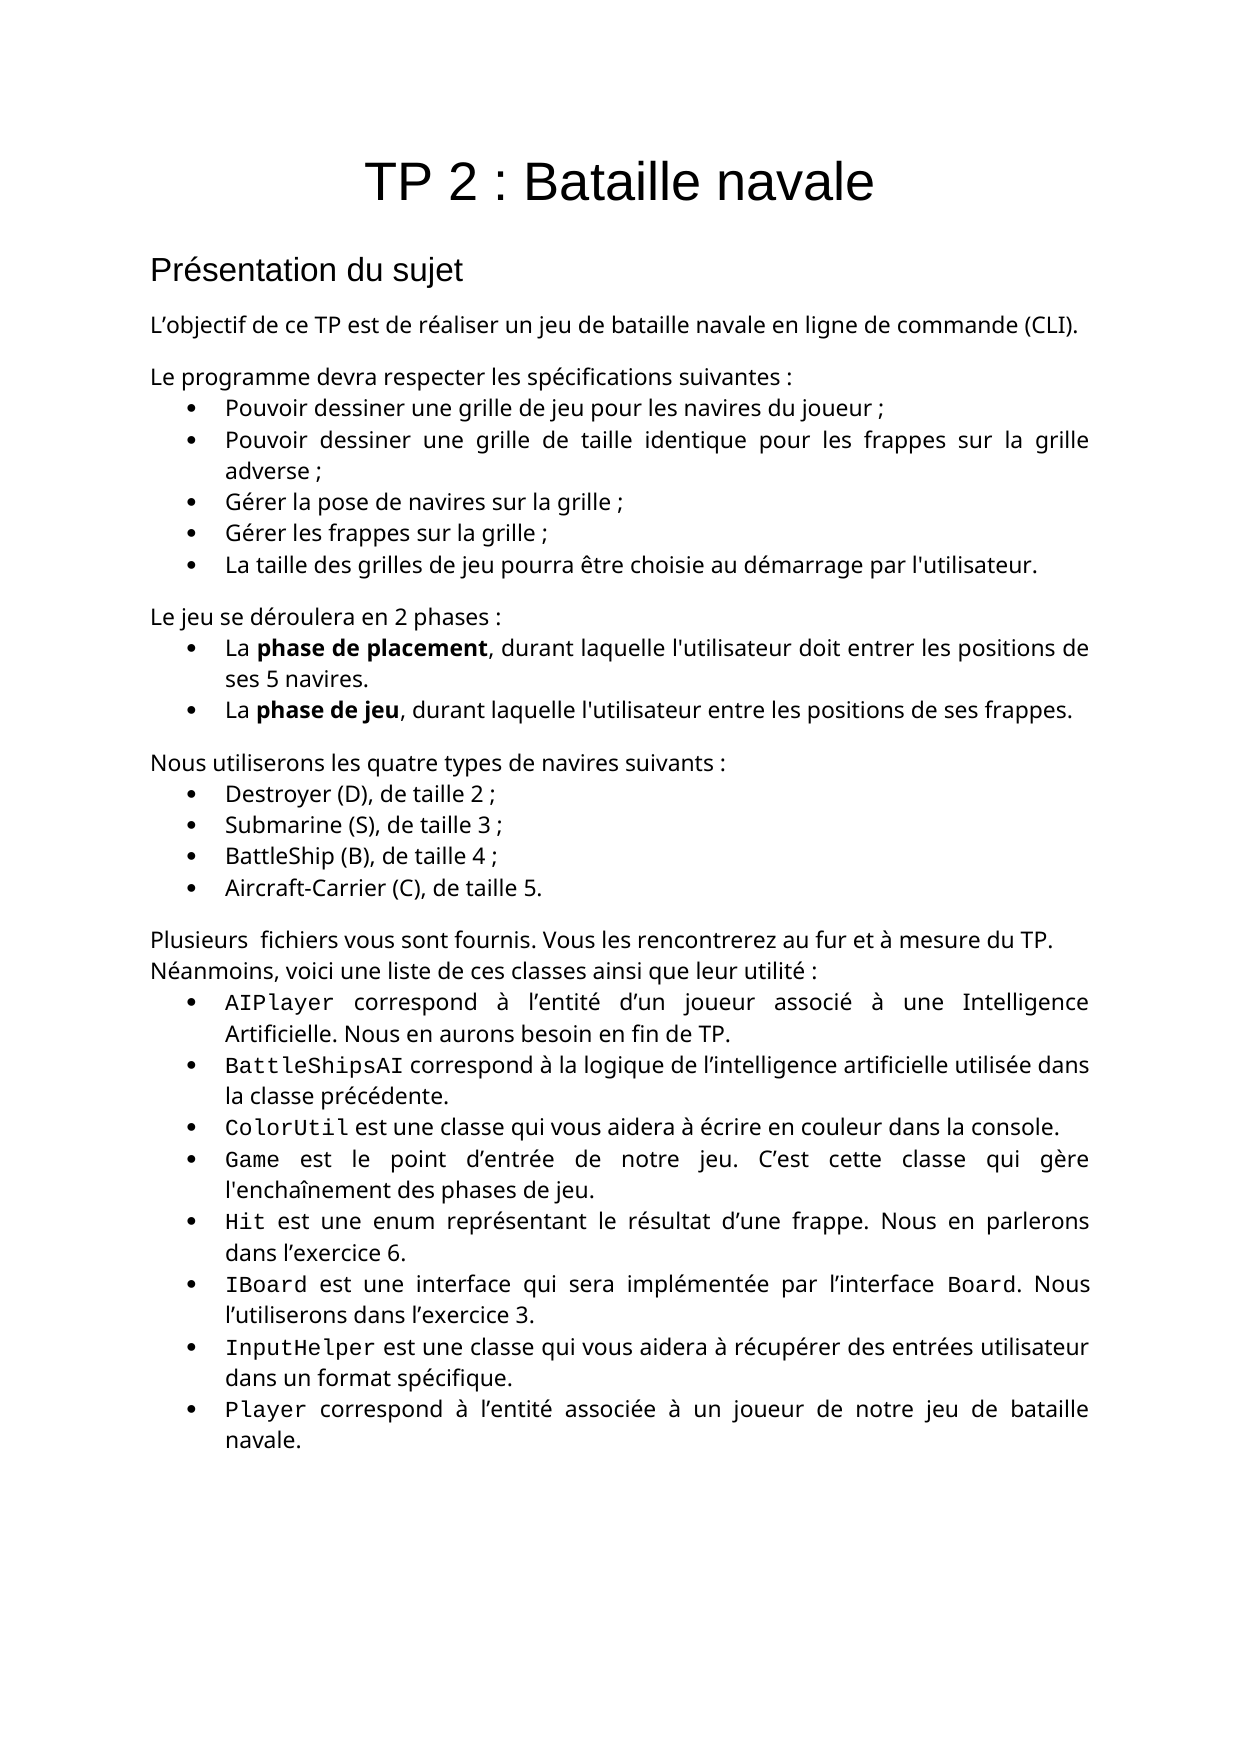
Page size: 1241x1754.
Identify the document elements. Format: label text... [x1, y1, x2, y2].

list Aircraft-Carrier (C), de taille 5. [187, 872, 1090, 903]
list La taille des grilles de jeu pourra être choisie au démarrage par l'utilisateur. [187, 549, 1090, 580]
text Le programme devra respecter les spécifications suivantes : [150, 361, 1090, 392]
text Le jeu se déroulera en 2 phases : [150, 601, 1090, 632]
text L’objectif de ce TP est de réaliser un jeu de bataille navale en ligne de commande (CLI). [150, 309, 1090, 340]
subtitle Présentation du sujet [150, 250, 1090, 288]
list Destroyer (D), de taille 2 ; [187, 778, 1090, 809]
list InputHelper est une classe qui vous aidera à récupérer des entrées utilisateur dans un format spécifique. [187, 1331, 1090, 1393]
list La phase de placement, durant laquelle l'utilisateur doit entrer les positions de ses 5 navires. [187, 632, 1090, 694]
list La phase de jeu, durant laquelle l'utilisateur entre les positions de ses frappes. [187, 694, 1090, 726]
list Pouvoir dessiner une grille de jeu pour les navires du joueur ; [187, 392, 1090, 424]
list Gérer les frappes sur la grille ; [187, 517, 1090, 549]
list Submarine (S), de taille 3 ; [187, 809, 1090, 840]
list BattleShip (B), de taille 4 ; [187, 840, 1090, 872]
text Nous utiliserons les quatre types de navires suivants : [150, 747, 1090, 778]
list Pouvoir dessiner une grille de taille identique pour les frappes sur la grille adverse ; [187, 424, 1090, 486]
text Plusieurs fichiers vous sont fournis. Vous les rencontrerez au fur et à mesure du TP. Néanmoins, voici une liste de ces classes ainsi que leur utilité : [150, 924, 1090, 986]
list Gérer la pose de navires sur la grille ; [187, 486, 1090, 517]
title TP 2 : Bataille navale [150, 150, 1090, 212]
list BattleShipsAI correspond à la logique de l’intelligence artificielle utilisée dans la classe précédente. [187, 1049, 1090, 1111]
list Hit est une enum représentant le résultat d’une frappe. Nous en parlerons dans l’exercice 6. [187, 1205, 1090, 1268]
list ColorUtil est une classe qui vous aidera à écrire en couleur dans la console. [187, 1111, 1090, 1143]
list Game est le point d’entrée de notre jeu. C’est cette classe qui gère l'enchaînement des phases de jeu. [187, 1143, 1090, 1205]
list IBoard est une interface qui sera implémentée par l’interface Board. Nous l’utiliserons dans l’exercice 3. [187, 1268, 1090, 1331]
list AIPlayer correspond à l’entité d’un joueur associé à une Intelligence Artificielle. Nous en aurons besoin en fin de TP. [187, 986, 1090, 1049]
list Player correspond à l’entité associée à un joueur de notre jeu de bataille navale. [187, 1393, 1090, 1456]
